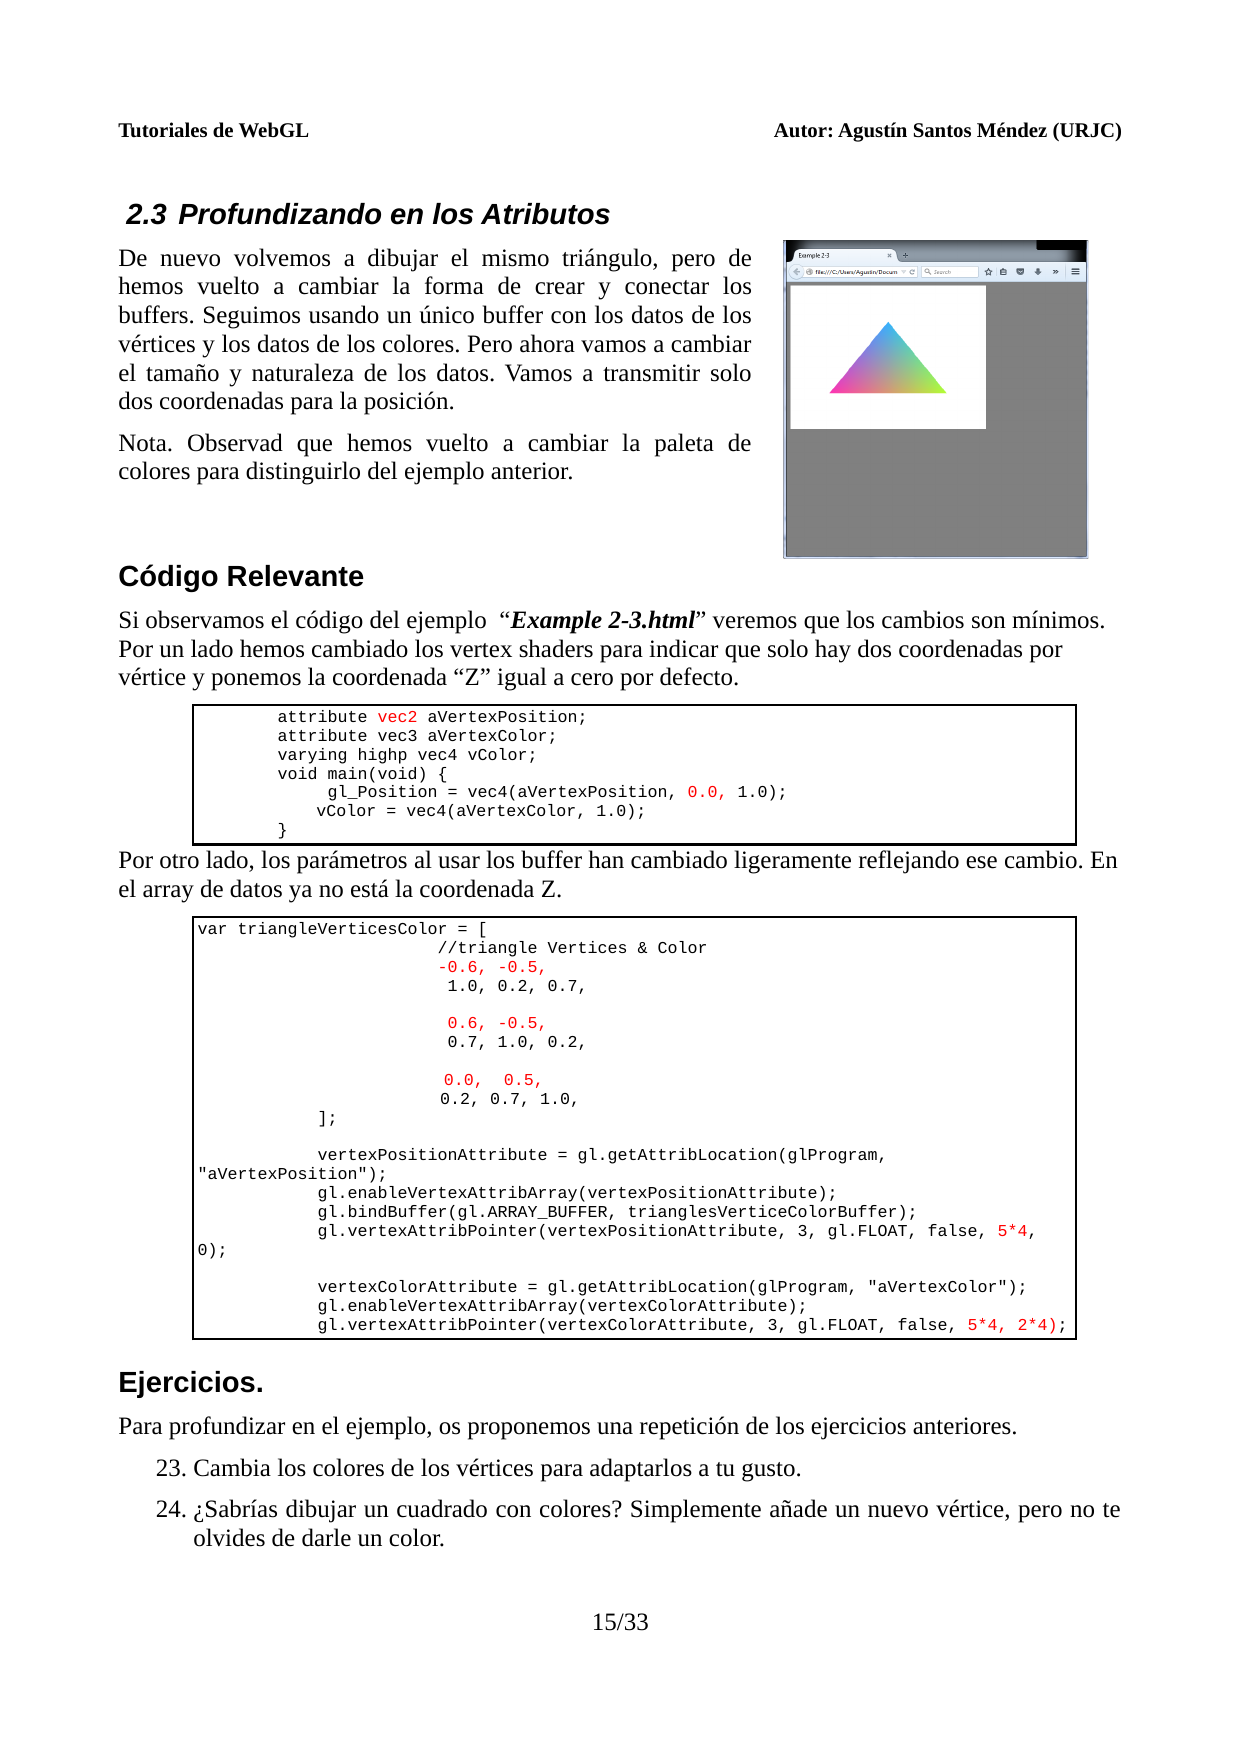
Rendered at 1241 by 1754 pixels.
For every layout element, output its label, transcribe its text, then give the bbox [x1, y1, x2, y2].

text void main(void) { [194, 760, 1075, 779]
text //triangle Vertices & Color [194, 934, 1075, 953]
text Para profundizar en el ejemplo, os proponemos una repetición de los ejercicios anteriores. [118, 1411, 1122, 1440]
text vColor = vec4(aVertexColor, 1.0); [194, 798, 1075, 817]
text 0.6, -0.5, [194, 1010, 1075, 1029]
text De nuevo volvemos a dibujar el mismo triángulo, pero de hemos vuelto a cambiar la forma de crear y conectar los buffers. Seguimos usando un único buffer con los datos de los vértices y los datos de los colores. Pero ahora vamos a cambiar el tamaño y naturaleza de los datos. Vamos a transmitir solo dos coordenadas para la posición. [118, 243, 753, 415]
text Nota. Observad que hemos vuelto a cambiar la paleta de colores para distinguirlo del ejemplo anterior. [118, 428, 753, 485]
list Cambia los colores de los vértices para adaptarlos a tu gusto. [156, 1453, 1122, 1481]
text gl_Position = vec4(aVertexPosition, 0.0, 1.0); [194, 779, 1075, 798]
text ]; [194, 1104, 1075, 1128]
subtitle Código Relevante [118, 523, 1122, 592]
text Si observamos el código del ejemplo “Example 2-3.html” veremos que los cambios son mínimos. Por un lado hemos cambiado los vertex shaders para indicar que solo hay dos coordenadas por vértice y ponemos la coordenada “Z” igual a cero por defecto. [118, 605, 1122, 691]
text 0.2, 0.7, 1.0, [194, 1085, 1075, 1104]
subtitle Profundizando en los Atributos [118, 197, 1122, 230]
text gl.vertexAttribPointer(vertexColorAttribute, 3, gl.FLOAT, false, 5*4, 2*4); [194, 1312, 1075, 1338]
text Por otro lado, los parámetros al usar los buffer han cambiado ligeramente reflejando ese cambio. En el array de datos ya no está la coordenada Z. [118, 846, 1122, 903]
text gl.enableVertexAttribArray(vertexPositionAttribute); [194, 1179, 1075, 1198]
text -0.6, -0.5, [194, 953, 1075, 972]
text gl.vertexAttribPointer(vertexPositionAttribute, 3, gl.FLOAT, false, 5*4, 0); [194, 1217, 1075, 1260]
text gl.enableVertexAttribArray(vertexColorAttribute); [194, 1293, 1075, 1312]
list ¿Sabrías dibujar un cuadrado con colores? Simplemente añade un nuevo vértice, pero no te olvides de darle un color. [156, 1494, 1122, 1551]
text 0.0, 0.5, [194, 1066, 1075, 1085]
text vertexPositionAttribute = gl.getAttribLocation(glProgram, "aVertexPosition"); [194, 1142, 1075, 1179]
text vertexColorAttribute = gl.getAttribLocation(glProgram, "aVertexColor"); [194, 1274, 1075, 1293]
subtitle Ejercicios. [118, 1365, 1122, 1399]
text 1.0, 0.2, 0.7, [194, 972, 1075, 996]
text varying highp vec4 vColor; [194, 741, 1075, 760]
picture [783, 240, 1089, 559]
text 0.7, 1.0, 0.2, [194, 1029, 1075, 1053]
text var triangleVerticesColor = [ [194, 918, 1075, 934]
text attribute vec3 aVertexColor; [194, 722, 1075, 741]
text gl.bindBuffer(gl.ARRAY_BUFFER, trianglesVerticeColorBuffer); [194, 1198, 1075, 1217]
text } [194, 817, 1075, 843]
text attribute vec2 aVertexPosition; [194, 706, 1075, 722]
